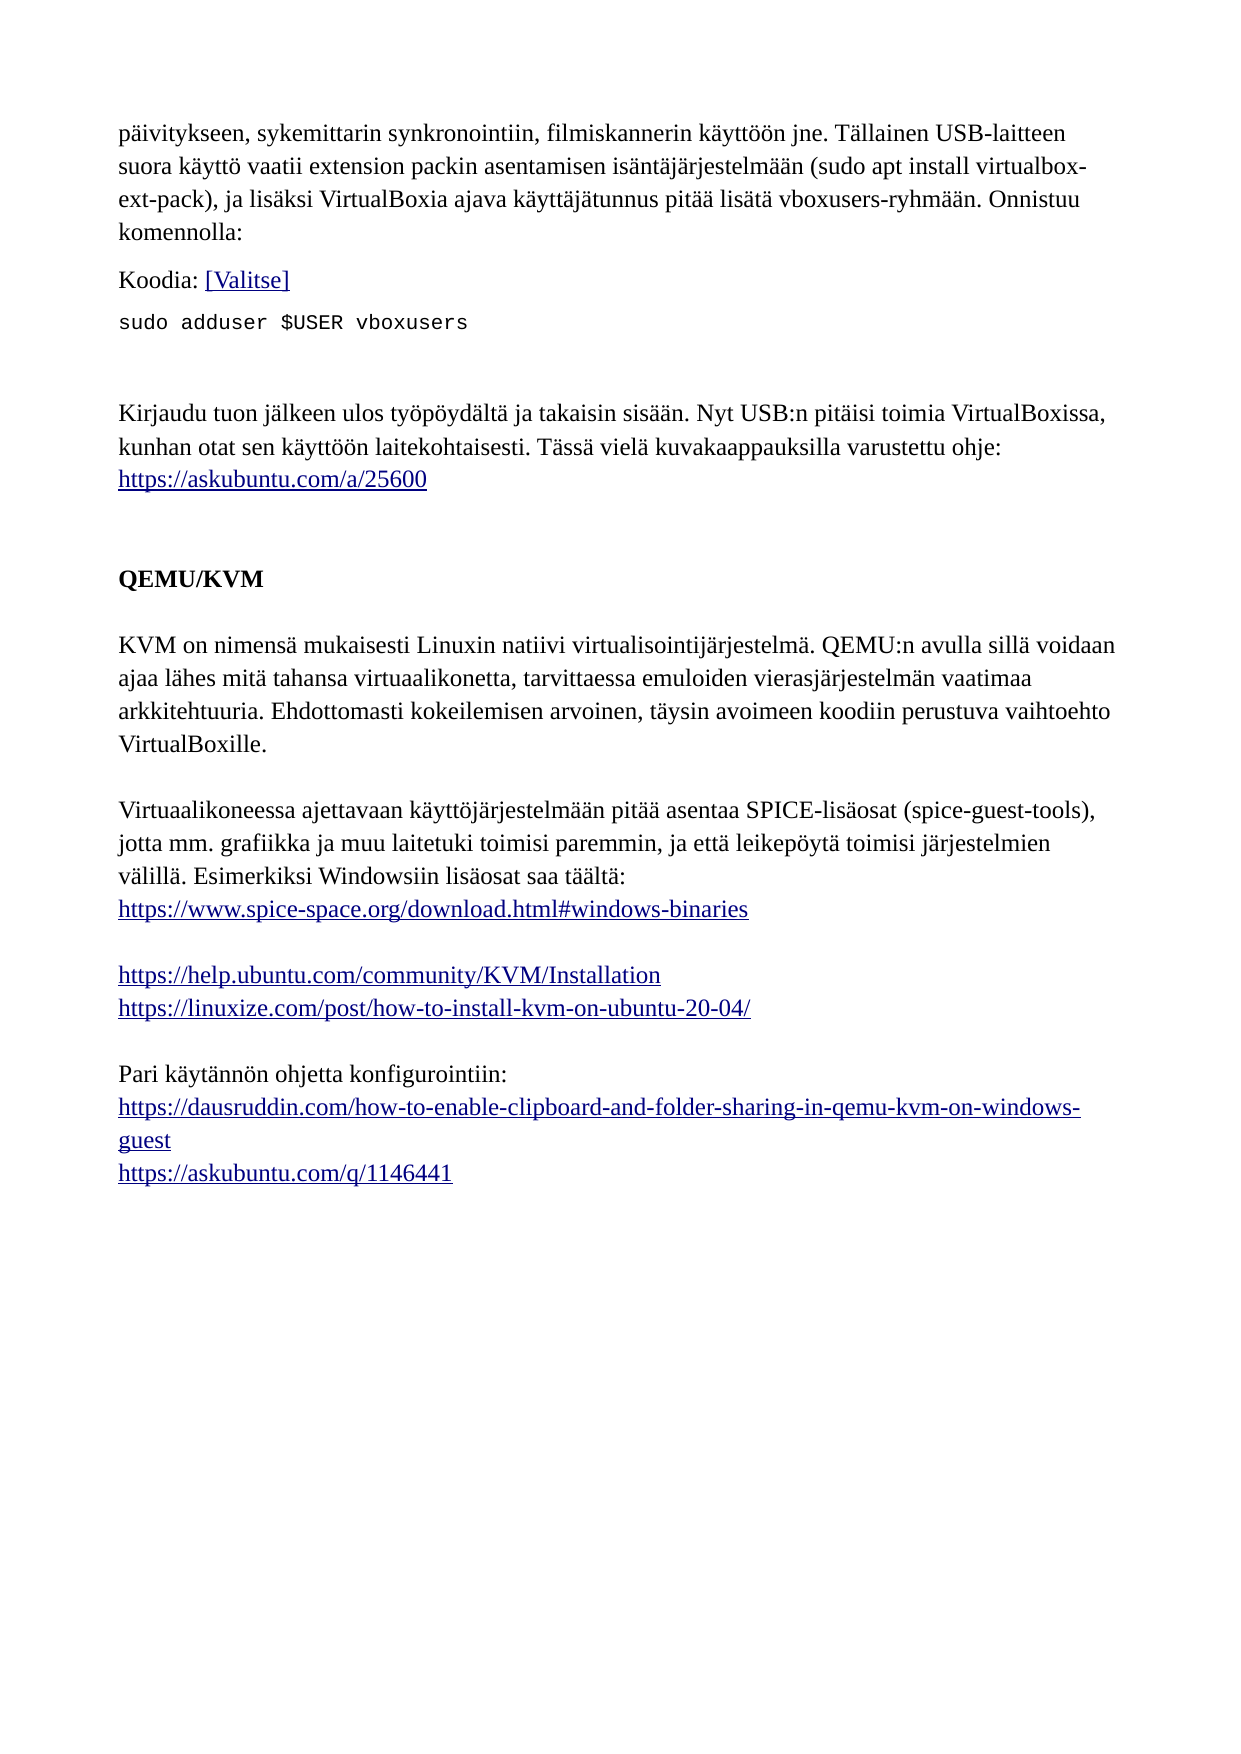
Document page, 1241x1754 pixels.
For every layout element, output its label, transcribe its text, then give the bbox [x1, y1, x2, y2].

text Kirjaudu tuon jälkeen ulos työpöydältä ja takaisin sisään. Nyt USB:n pitäisi toimia VirtualBoxissa, kunhan otat sen käyttöön laitekohtaisesti. Tässä vielä kuvakaappauksilla varustettu ohje: https://askubuntu.com/a/25600 QEMU/KVM KVM on nimensä mukaisesti Linuxin natiivi virtualisointijärjestelmä. QEMU:n avulla sillä voidaan ajaa lähes mitä tahansa virtuaalikonetta, tarvittaessa emuloiden vierasjärjestelmän vaatimaa arkkitehtuuria. Ehdottomasti kokeilemisen arvoinen, täysin avoimeen koodiin perustuva vaihtoehto VirtualBoxille. Virtuaalikoneessa ajettavaan käyttöjärjestelmään pitää asentaa SPICE-lisäosat (spice-guest-tools), jotta mm. grafiikka ja muu laitetuki toimisi paremmin, ja että leikepöytä toimisi järjestelmien välillä. Esimerkiksi Windowsiin lisäosat saa täältä: https://www.spice-space.org/download.html#windows-binaries https://help.ubuntu.com/community/KVM/Installation https://linuxize.com/post/how-to-install-kvm-on-ubuntu-20-04/ Pari käytännön ohjetta konfigurointiin: https://dausruddin.com/how-to-enable-clipboard-and-folder-sharing-in-qemu-kvm-on-windows-guest https://askubuntu.com/q/1146441 [118, 366, 1122, 1187]
text sudo adduser $USER vboxusers [118, 312, 1122, 336]
text päivitykseen, sykemittarin synkronointiin, filmiskannerin käyttöön jne. Tällainen USB-laitteen suora käyttö vaatii extension packin asentamisen isäntäjärjestelmään (sudo apt install virtualbox-ext-pack), ja lisäksi VirtualBoxia ajava käyttäjätunnus pitää lisätä vboxusers-ryhmään. Onnistuu komennolla: [118, 118, 1122, 246]
text Koodia: [Valitse] [118, 265, 1122, 293]
